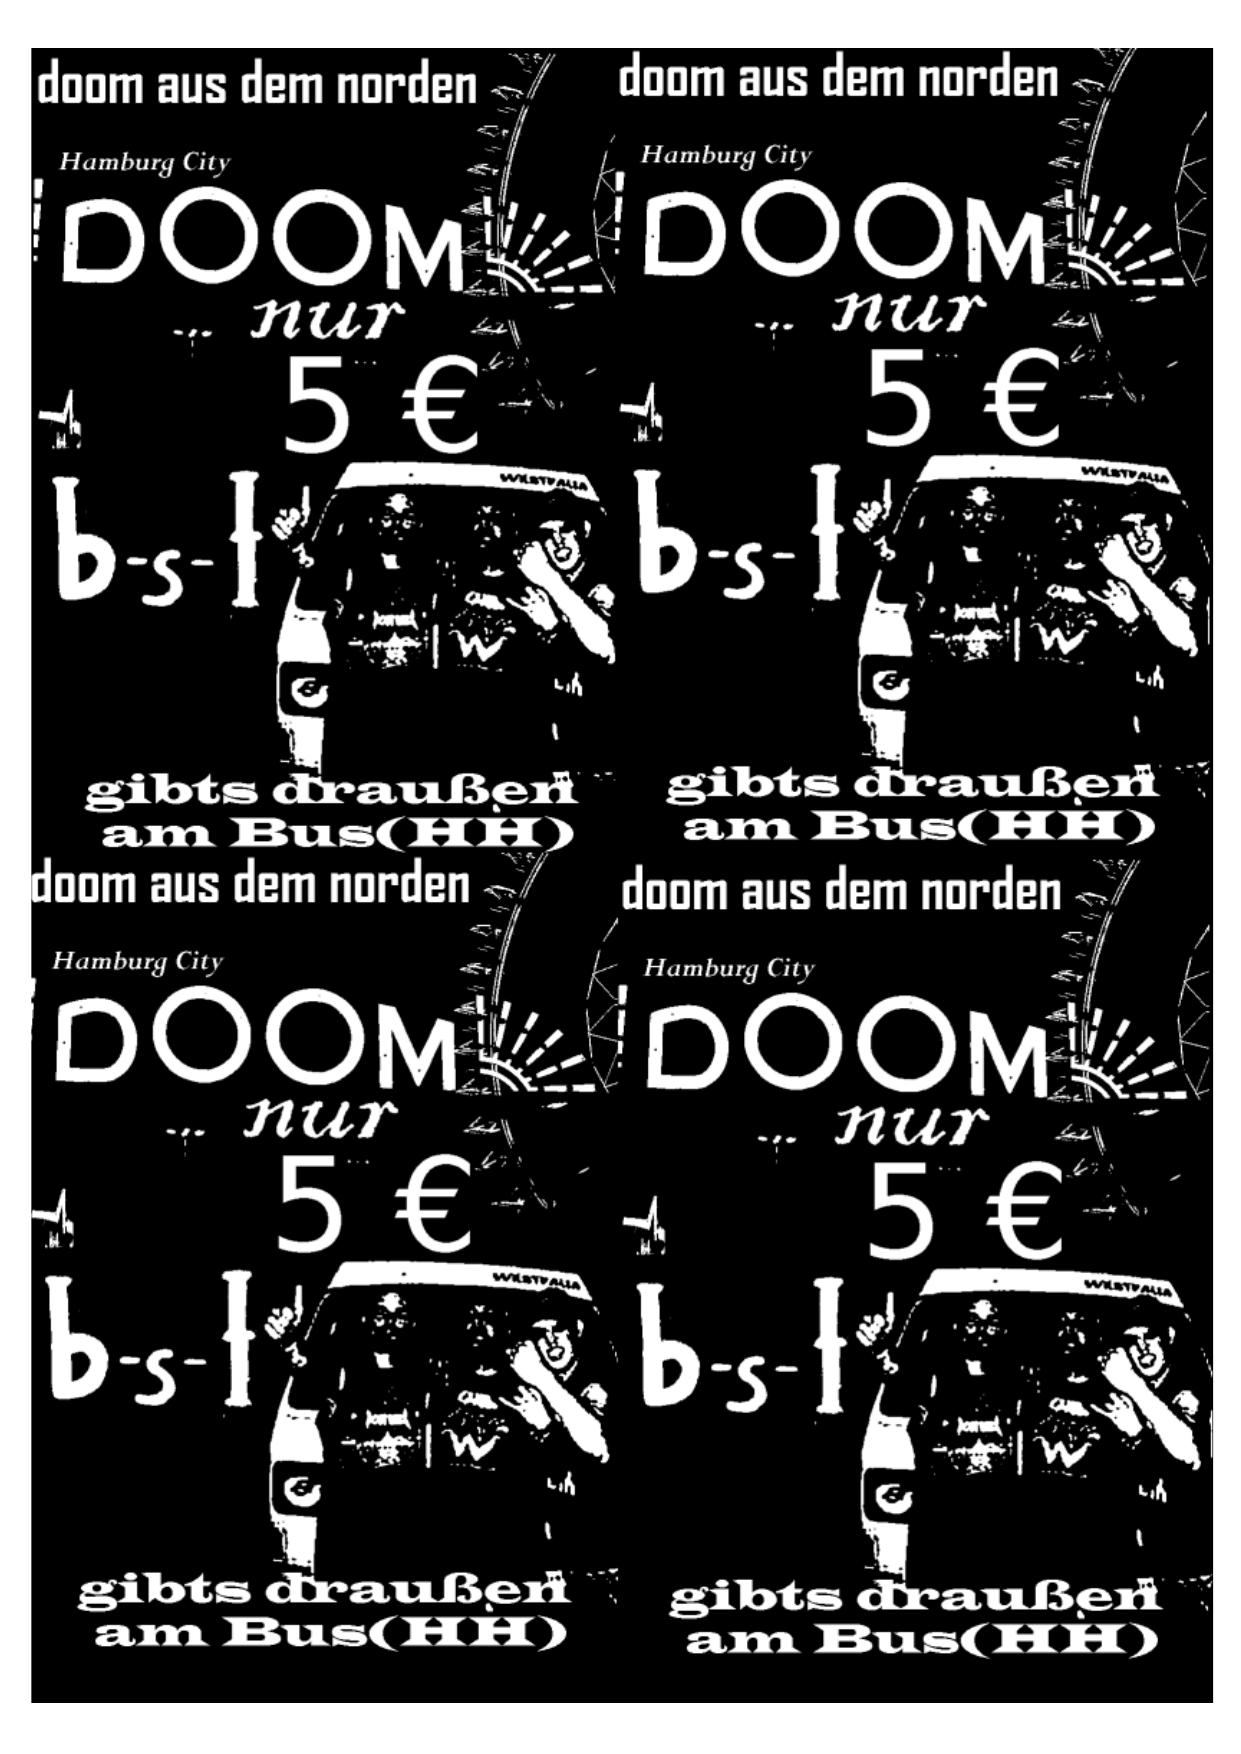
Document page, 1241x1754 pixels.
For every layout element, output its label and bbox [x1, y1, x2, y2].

picture [31, 48, 1214, 1703]
